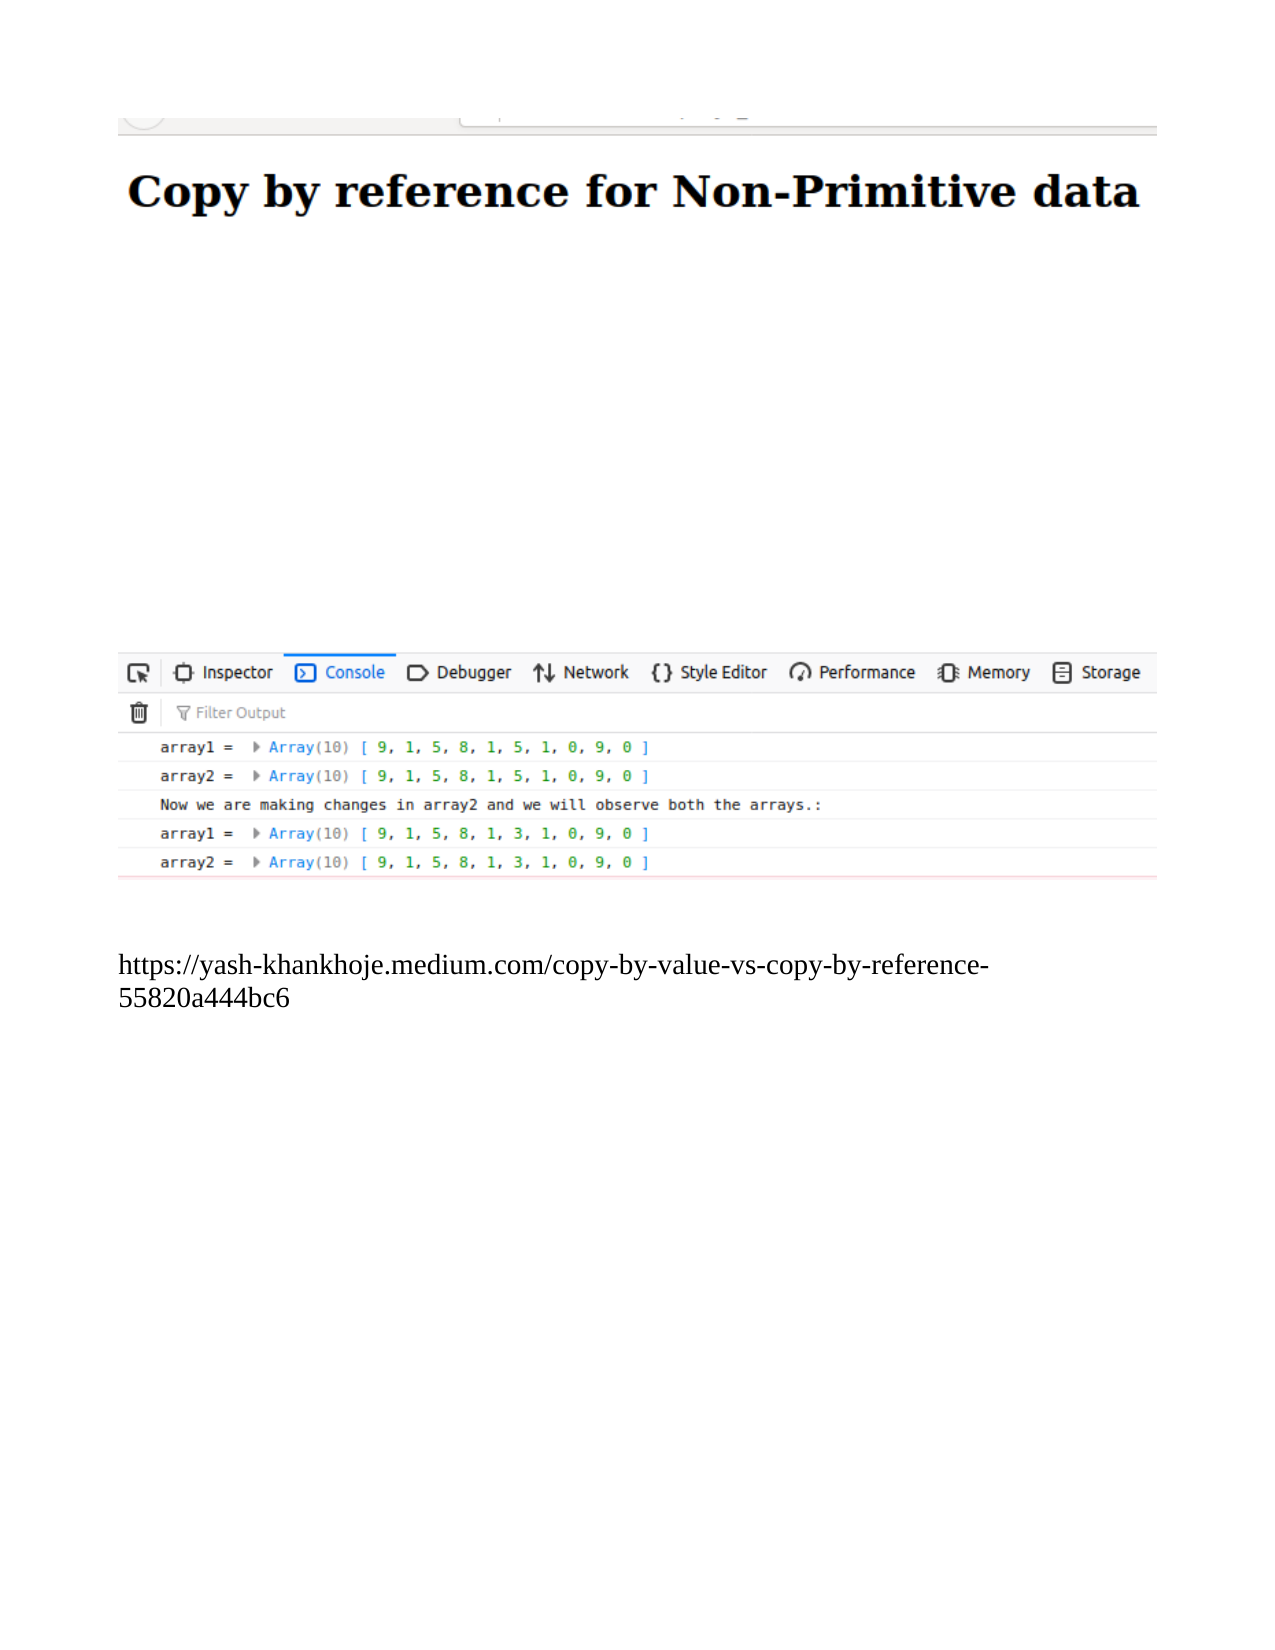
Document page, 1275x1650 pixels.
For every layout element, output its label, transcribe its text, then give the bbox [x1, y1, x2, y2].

text https://yash-khankhoje.medium.com/copy-by-value-vs-copy-by-reference-55820a444bc6 [118, 947, 1157, 1014]
picture [118, 118, 1157, 880]
